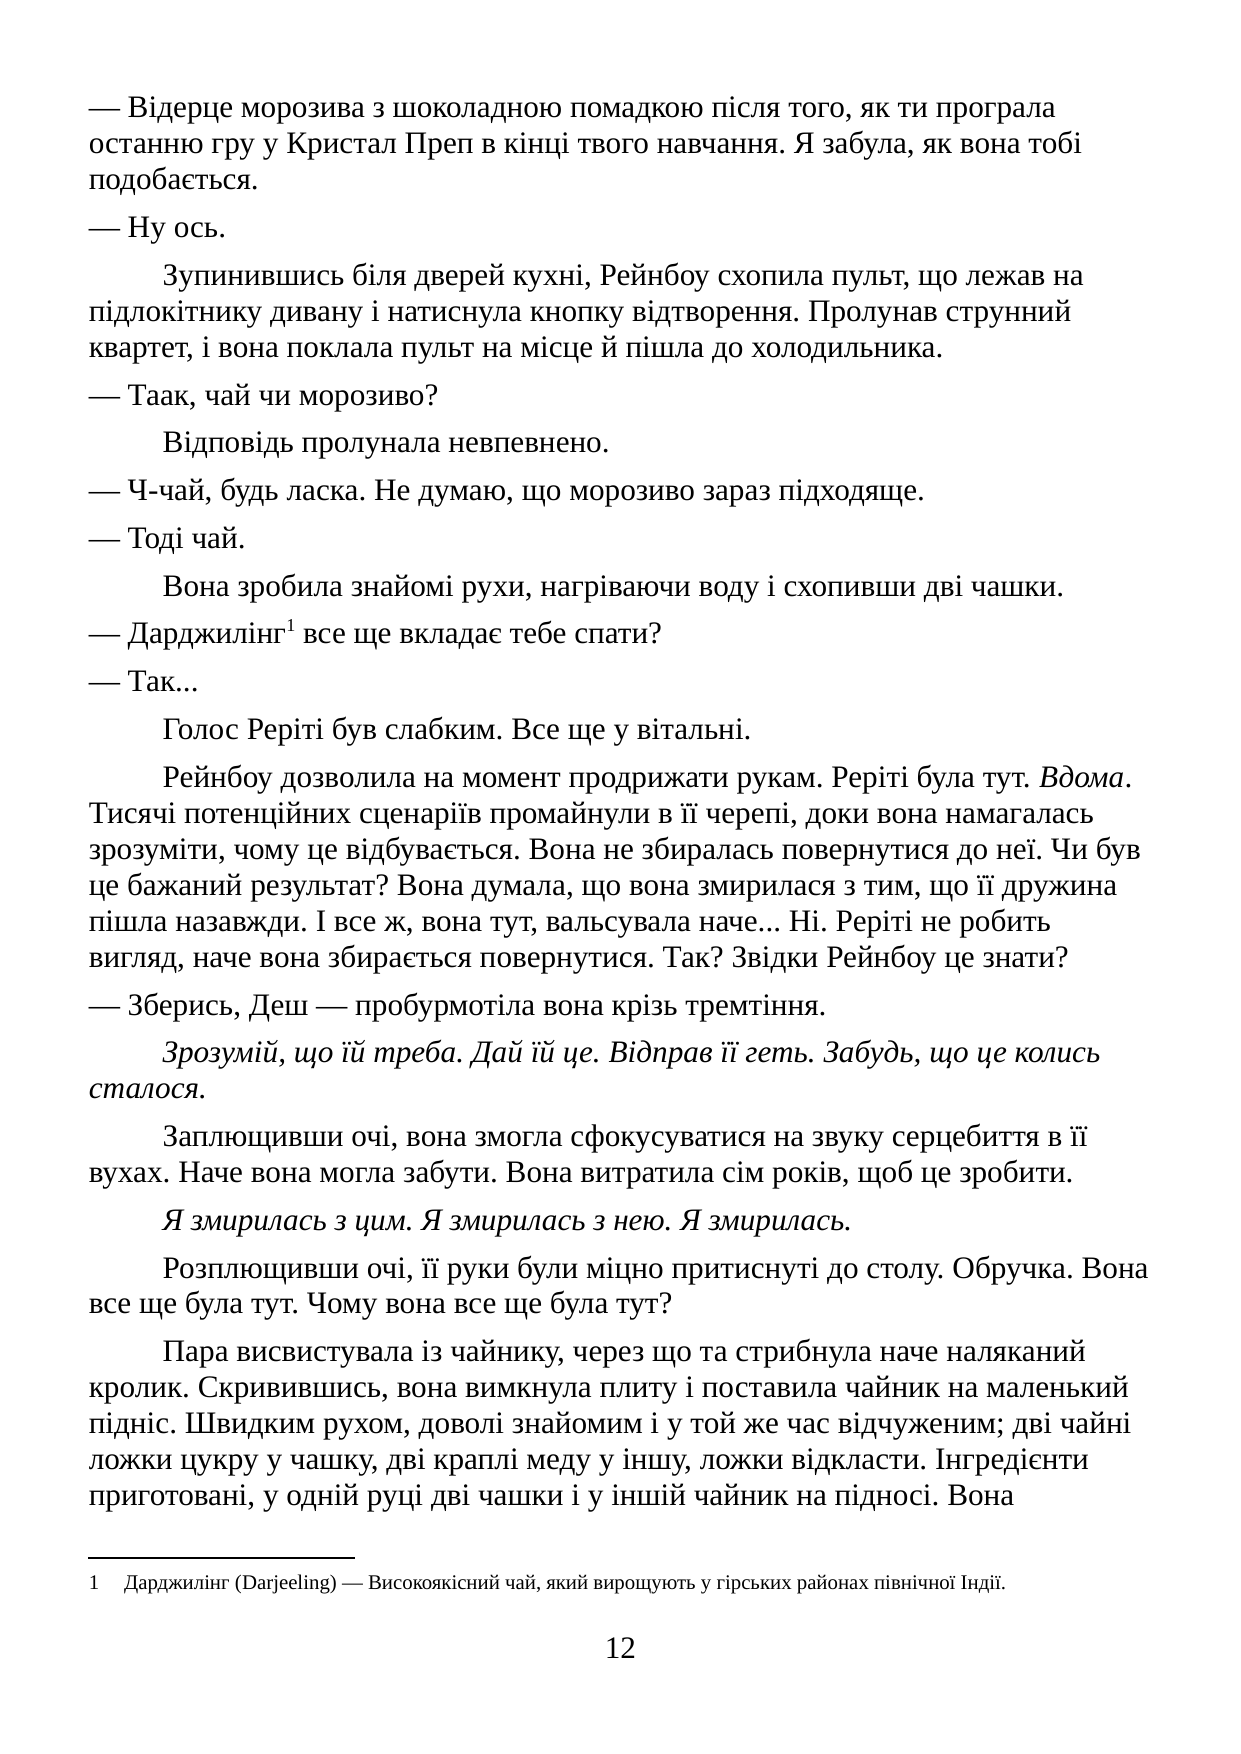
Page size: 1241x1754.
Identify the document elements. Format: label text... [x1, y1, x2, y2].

text — Так... [88, 663, 1152, 698]
text Рейнбоу дозволила на момент продрижати рукам. Реріті була тут. Вдома. Тисячі потенційних сценаріїв промайнули в її черепі, доки вона намагалась зрозуміти, чому це відбувається. Вона не збиралась повернутися до неї. Чи був це бажаний результат? Вона думала, що вона змирилася з тим, що її дружина пішла назавжди. І все ж, вона тут, вальсувала наче... Ні. Реріті не робить вигляд, наче вона збирається повернутися. Так? Звідки Рейнбоу це знати? [88, 758, 1152, 974]
text Пара висвистувала із чайнику, через що та стрибнула наче наляканий кролик. Скривившись, вона вимкнула плиту і поставила чайник на маленький підніс. Швидким рухом, доволі знайомим і у той же час відчуженим; дві чайні ложки цукру у чашку, дві краплі меду у іншу, ложки відкласти. Інгредієнти приготовані, у одній руці дві чашки і у іншій чайник на підносі. Вона [88, 1333, 1152, 1512]
text Зупинившись біля дверей кухні, Рейнбоу схопила пульт, що лежав на підлокітнику дивану і натиснула кнопку відтворення. Пролунав струнний квартет, і вона поклала пульт на місце й пішла до холодильника. [88, 256, 1152, 364]
text Я змирилась з цим. Я змирилась з нею. Я змирилась. [88, 1201, 1152, 1237]
text — Зберись, Деш — пробурмотіла вона крізь тремтіння. [88, 986, 1152, 1022]
text Дарджилінг (Darjeeling) — Високоякісний чай, який вирощують у гірських районах північної Індії. [88, 1570, 1152, 1594]
text Голос Реріті був слабким. Все ще у вітальні. [88, 710, 1152, 746]
text — Ч-чай, будь ласка. Не думаю, що морозиво зараз підходяще. [88, 471, 1152, 507]
text Заплющивши очі, вона змогла сфокусуватися на звуку серцебиття в її вухах. Наче вона могла забути. Вона витратила сім років, щоб це зробити. [88, 1117, 1152, 1189]
text Відповідь пролунала невпевнено. [88, 423, 1152, 459]
text — Таак, чай чи морозиво? [88, 376, 1152, 412]
text Зрозумій, що їй треба. Дай їй це. Відправ її геть. Забудь, що це колись сталося. [88, 1033, 1152, 1105]
text — Тоді чай. [88, 519, 1152, 555]
text — Ну ось. [88, 208, 1152, 244]
text — Відерце морозива з шоколадною помадкою після того, як ти програла останню гру у Кристал Преп в кінці твого навчання. Я забула, як вона тобі подобається. [88, 88, 1152, 196]
text Розплющивши очі, її руки були міцно притиснуті до столу. Обручка. Вона все ще була тут. Чому вона все ще була тут? [88, 1249, 1152, 1321]
text Вона зробила знайомі рухи, нагріваючи воду і схопивши дві чашки. [88, 567, 1152, 603]
text — Дарджилінг все ще вкладає тебе спати? [88, 615, 1152, 651]
